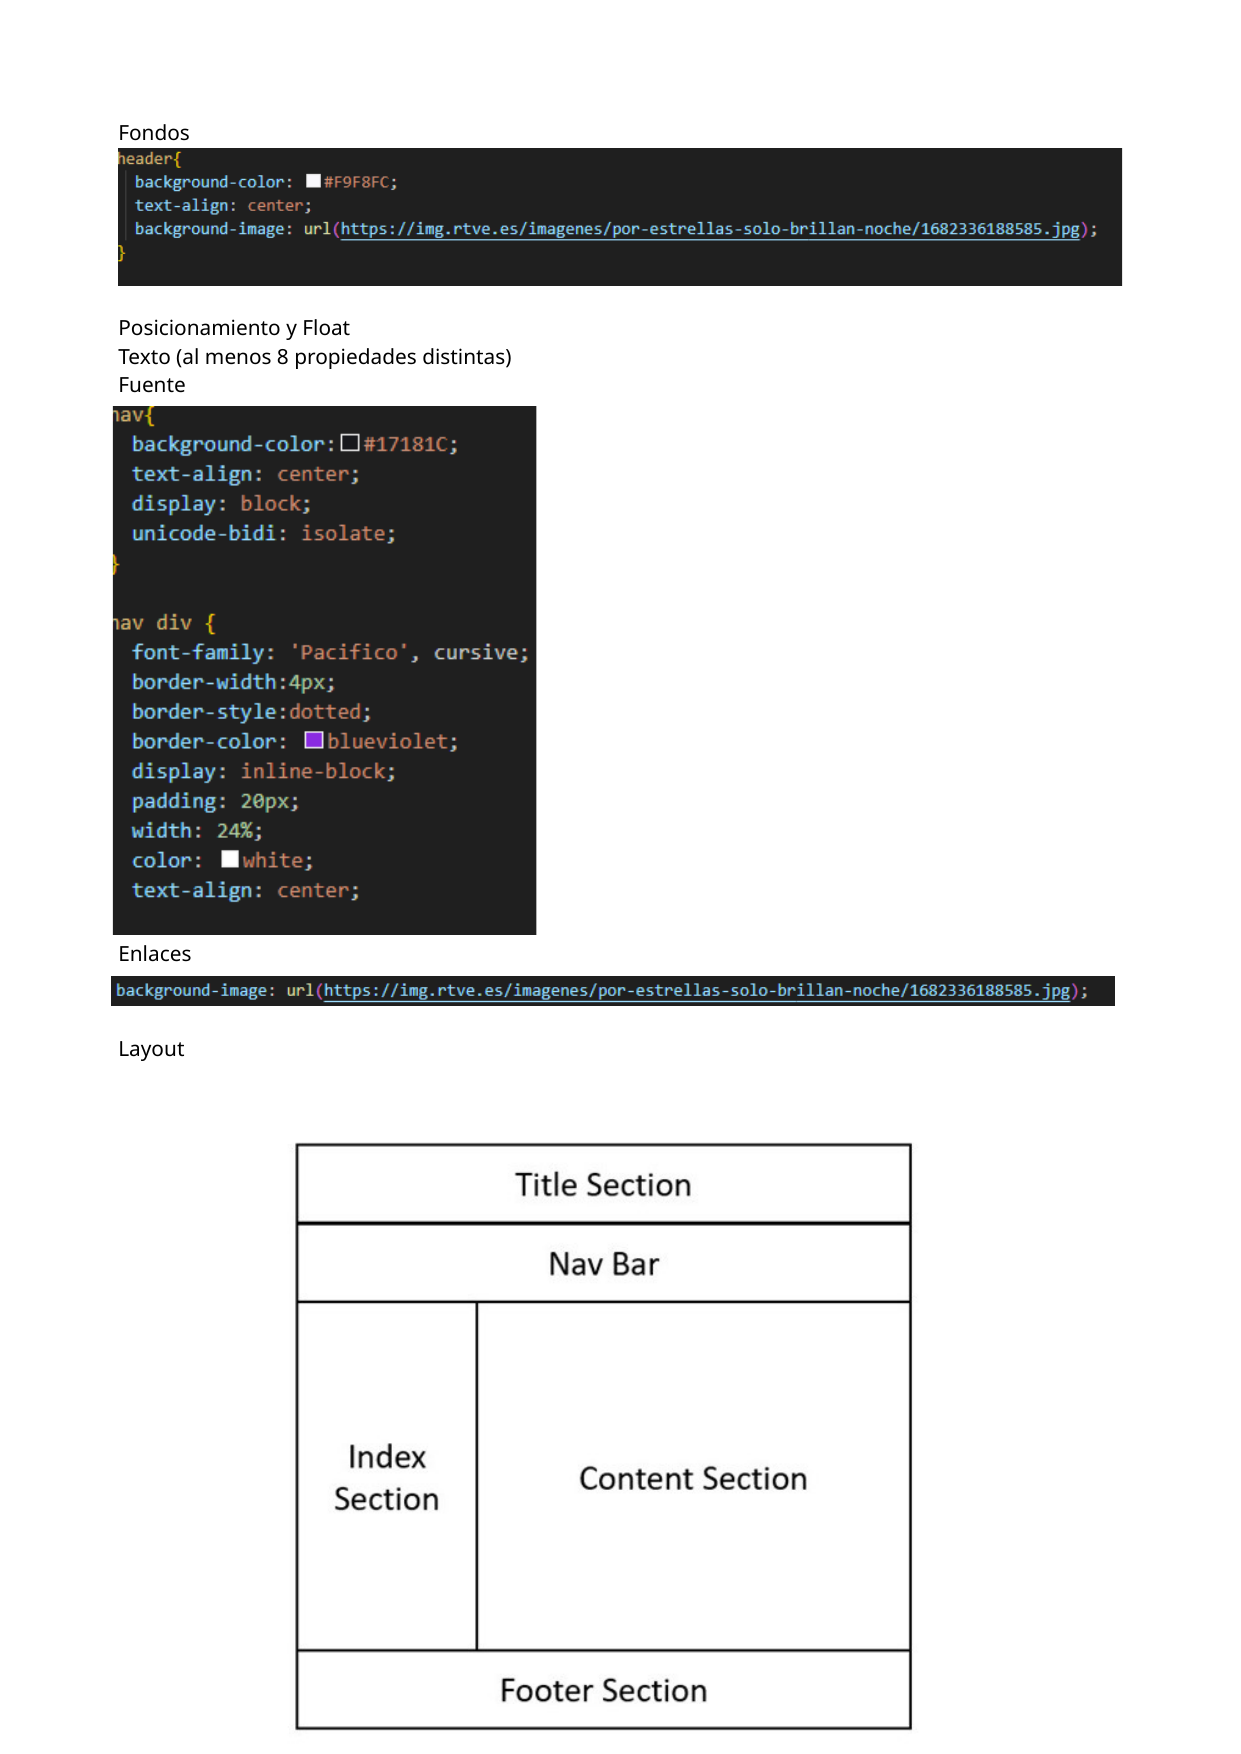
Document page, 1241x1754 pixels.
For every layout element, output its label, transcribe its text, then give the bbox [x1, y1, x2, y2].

text Posicionamiento y Float [118, 313, 1122, 342]
picture [118, 148, 1123, 286]
text Fuente [118, 370, 1122, 399]
text Fondos [118, 118, 1122, 147]
text Enlaces [118, 939, 1122, 968]
picture [148, 1113, 1042, 1754]
picture [112, 406, 537, 935]
picture [111, 976, 1115, 1006]
text Layout [118, 1034, 1122, 1062]
text Texto (al menos 8 propiedades distintas) [118, 342, 1122, 370]
